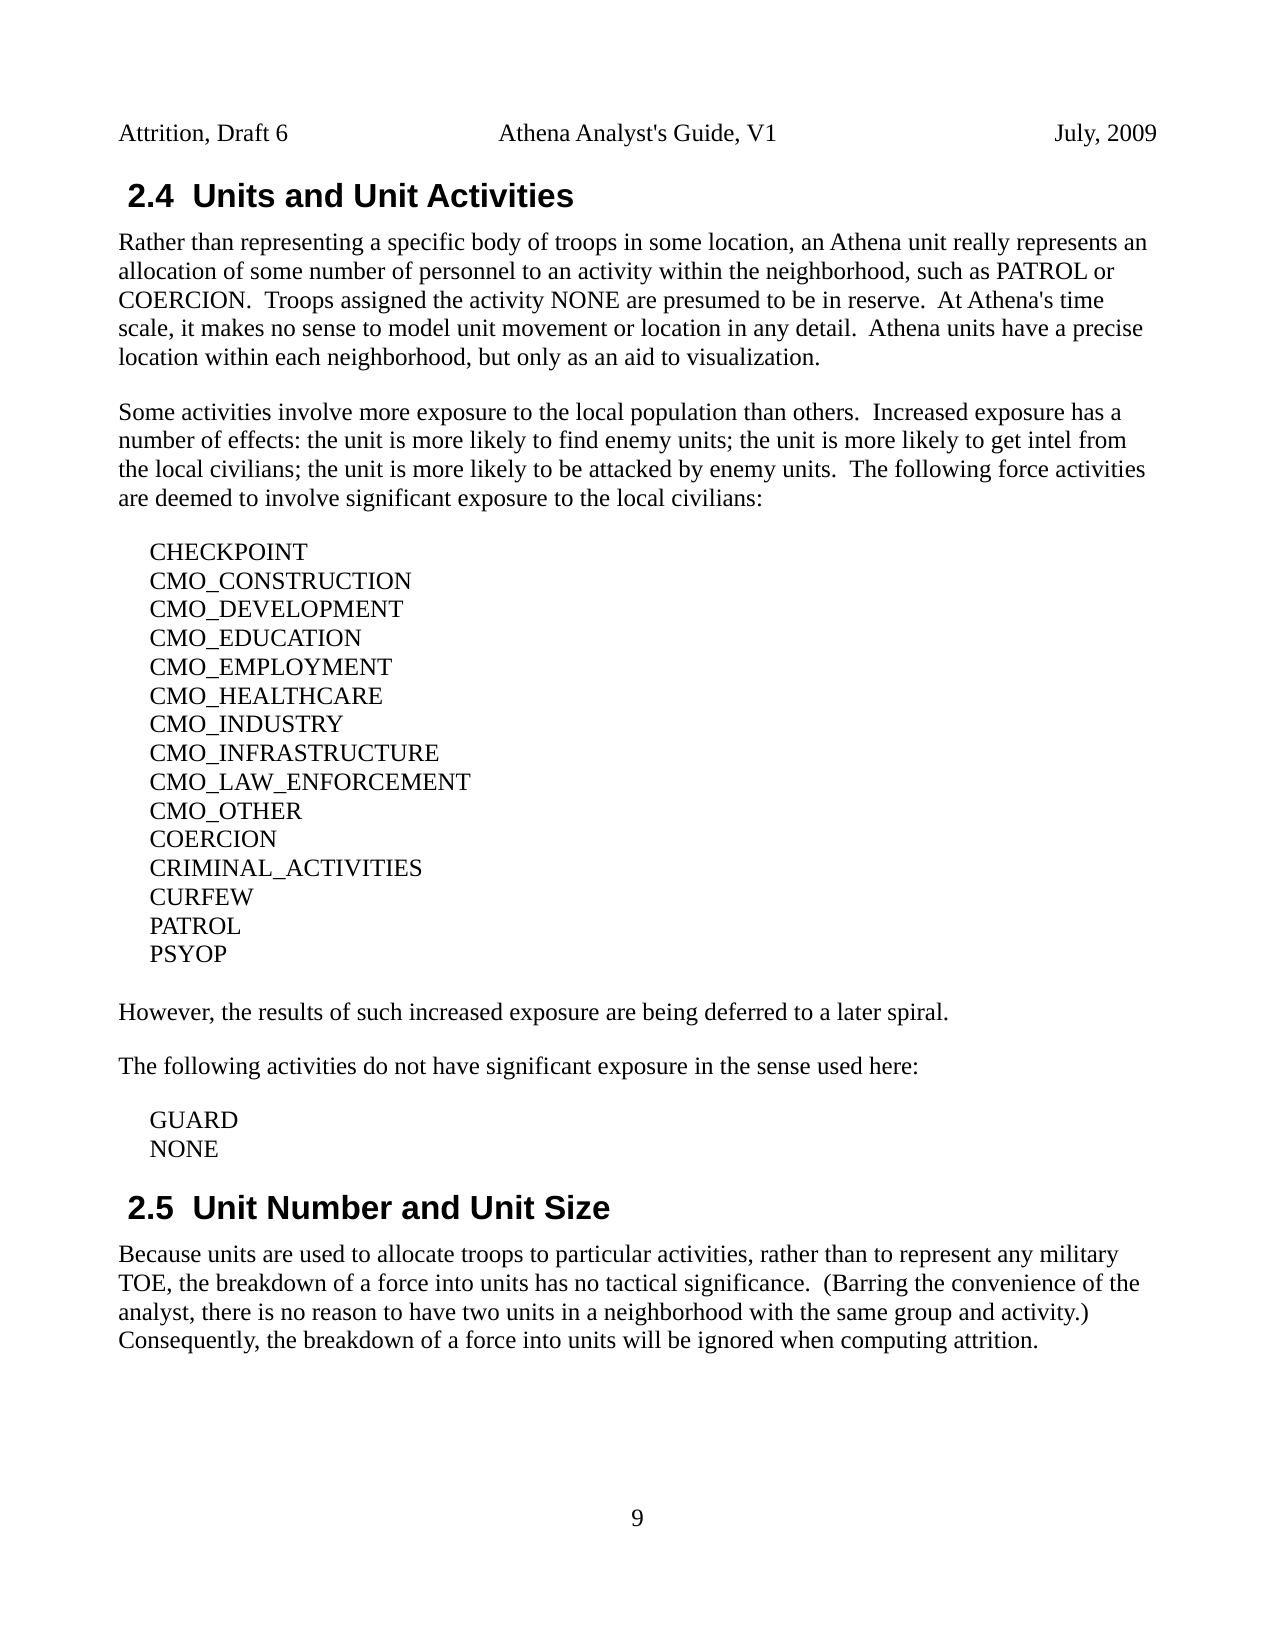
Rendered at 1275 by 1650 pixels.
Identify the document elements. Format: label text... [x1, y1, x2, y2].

subtitle Units and Unit Activities [118, 176, 1157, 215]
text CMO_CONSTRUCTION [149, 566, 1157, 594]
subtitle Unit Number and Unit Size [118, 1188, 1157, 1227]
text CMO_DEVELOPMENT [149, 594, 1157, 623]
text The following activities do not have significant exposure in the sense used here: [118, 1051, 1157, 1080]
text CMO_INFRASTRUCTURE [149, 738, 1157, 767]
text PSYOP [149, 939, 1157, 968]
text CMO_HEALTHCARE [149, 681, 1157, 709]
text CMO_OTHER [149, 796, 1157, 824]
text COERCION [149, 824, 1157, 853]
text CMO_LAW_ENFORCEMENT [149, 767, 1157, 796]
text CHECKPOINT [149, 537, 1157, 566]
text CRIMINAL_ACTIVITIES [149, 853, 1157, 882]
text CMO_EMPLOYMENT [149, 652, 1157, 681]
text GUARD [149, 1106, 1157, 1134]
text Rather than representing a specific body of troops in some location, an Athena unit really represents an allocation of some number of personnel to an activity within the neighborhood, such as PATROL or COERCION. Troops assigned the activity NONE are presumed to be in reserve. At Athena's time scale, it makes no sense to model unit movement or location in any detail. Athena units have a precise location within each neighborhood, but only as an aid to visualization. [118, 227, 1157, 371]
text PATROL [149, 911, 1157, 939]
text Because units are used to allocate troops to particular activities, rather than to represent any military TOE, the breakdown of a force into units has no tactical significance. (Barring the convenience of the analyst, there is no reason to have two units in a neighborhood with the same group and activity.) Consequently, the breakdown of a force into units will be ignored when computing attrition. [118, 1239, 1157, 1354]
text CMO_INDUSTRY [149, 709, 1157, 738]
text NONE [149, 1134, 1157, 1163]
text CMO_EDUCATION [149, 623, 1157, 652]
text CURFEW [149, 882, 1157, 911]
text Some activities involve more exposure to the local population than others. Increased exposure has a number of effects: the unit is more likely to find enemy units; the unit is more likely to get intel from the local civilians; the unit is more likely to be attacked by enemy units. The following force activities are deemed to involve significant exposure to the local civilians: [118, 397, 1157, 512]
text However, the results of such increased exposure are being deferred to a later spiral. [118, 997, 1157, 1026]
